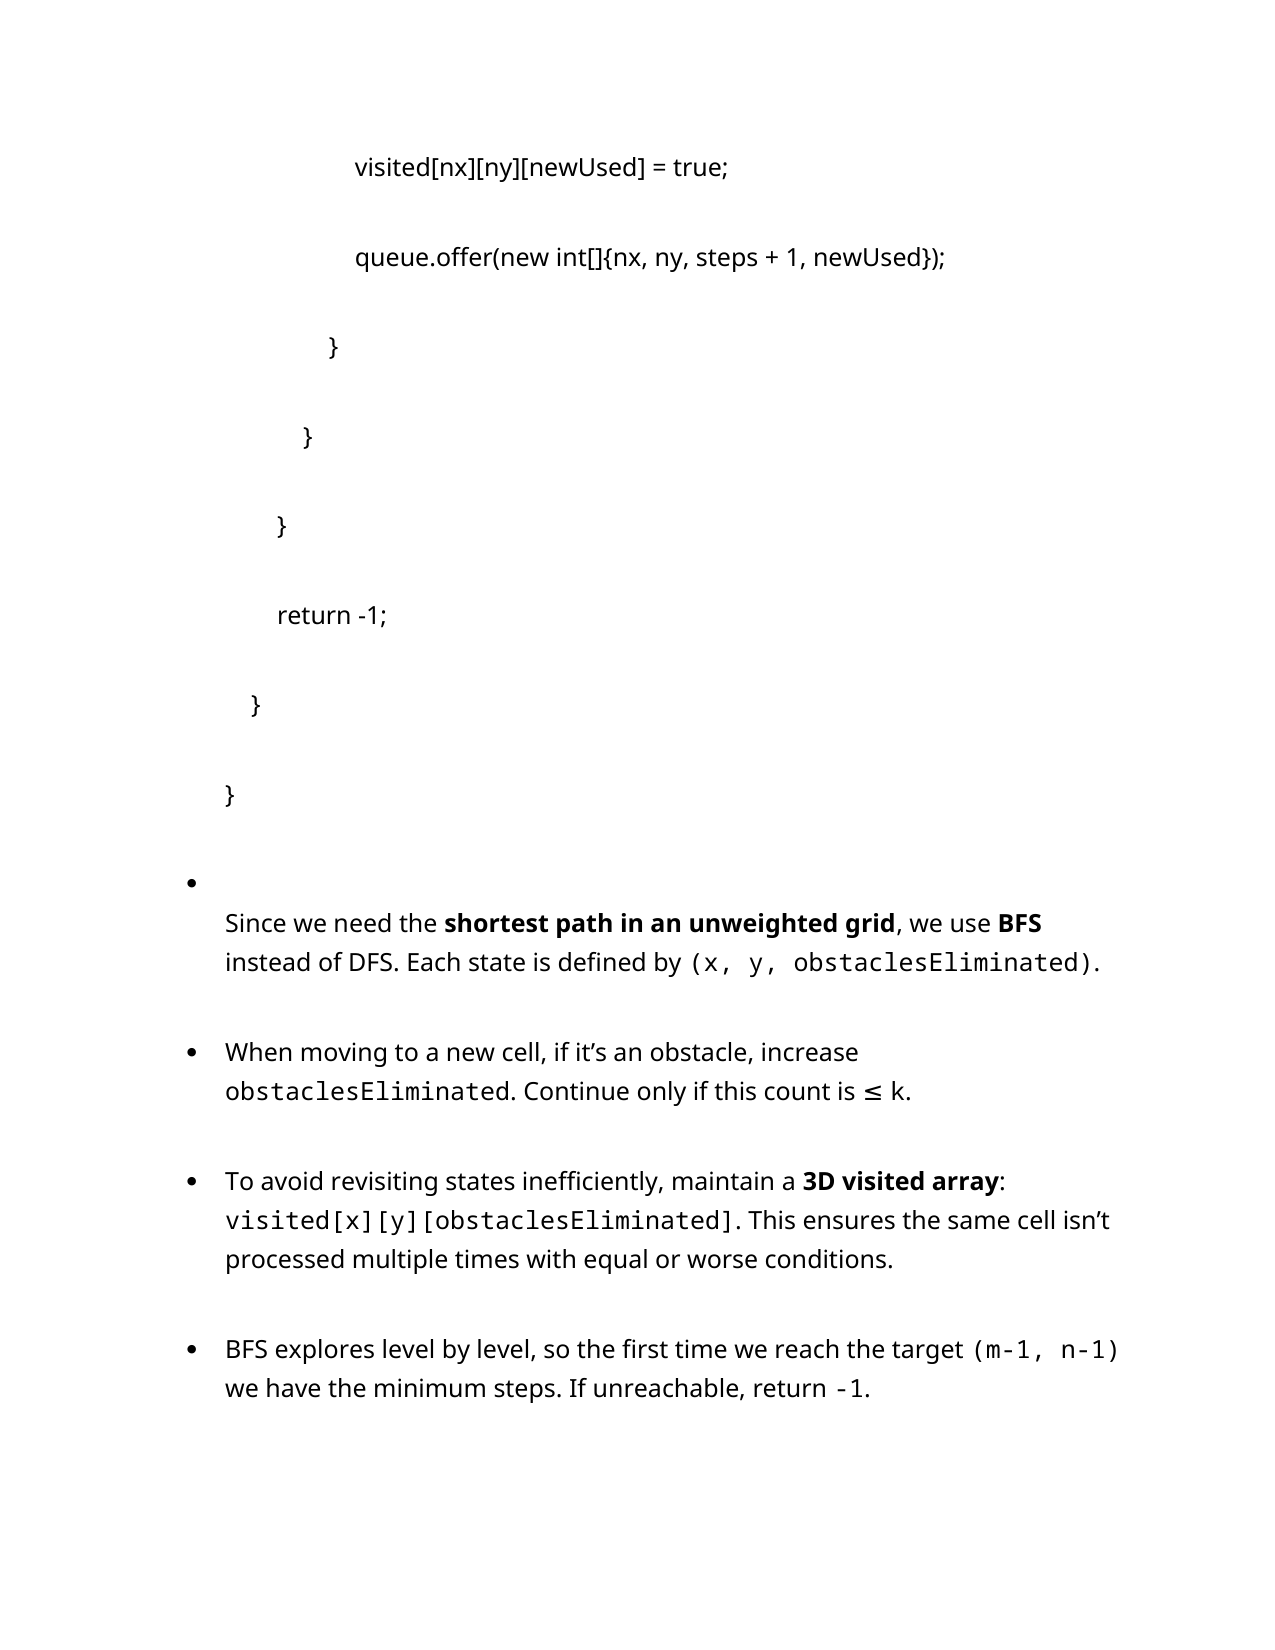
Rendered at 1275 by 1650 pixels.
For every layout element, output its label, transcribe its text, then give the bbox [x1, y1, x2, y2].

list } [225, 508, 1125, 542]
list } [225, 329, 1125, 363]
list } [225, 418, 1125, 452]
list queue.offer(new int[]{nx, ny, steps + 1, newUsed}); [225, 239, 1125, 273]
list visited[nx][ny][newUsed] = true; [225, 150, 1125, 184]
list To avoid revisiting states inefficiently, maintain a 3D visited array: visited[x][y][obstaclesEliminated]. This ensures the same cell isn’t processed multiple times with equal or worse conditions. [187, 1163, 1125, 1276]
list } [225, 776, 1125, 810]
list return -1; [225, 597, 1125, 631]
list When moving to a new cell, if it’s an obstacle, increase obstaclesEliminated. Continue only if this count is ≤ k. [187, 1034, 1125, 1108]
list Since we need the shortest path in an unweighted grid, we use BFS instead of DFS. Each state is defined by (x, y, obstaclesEliminated). [187, 866, 1125, 979]
list BFS explores level by level, so the first time we reach the target (m-1, n-1) we have the minimum steps. If unreachable, return -1. [187, 1332, 1125, 1405]
list } [225, 687, 1125, 721]
